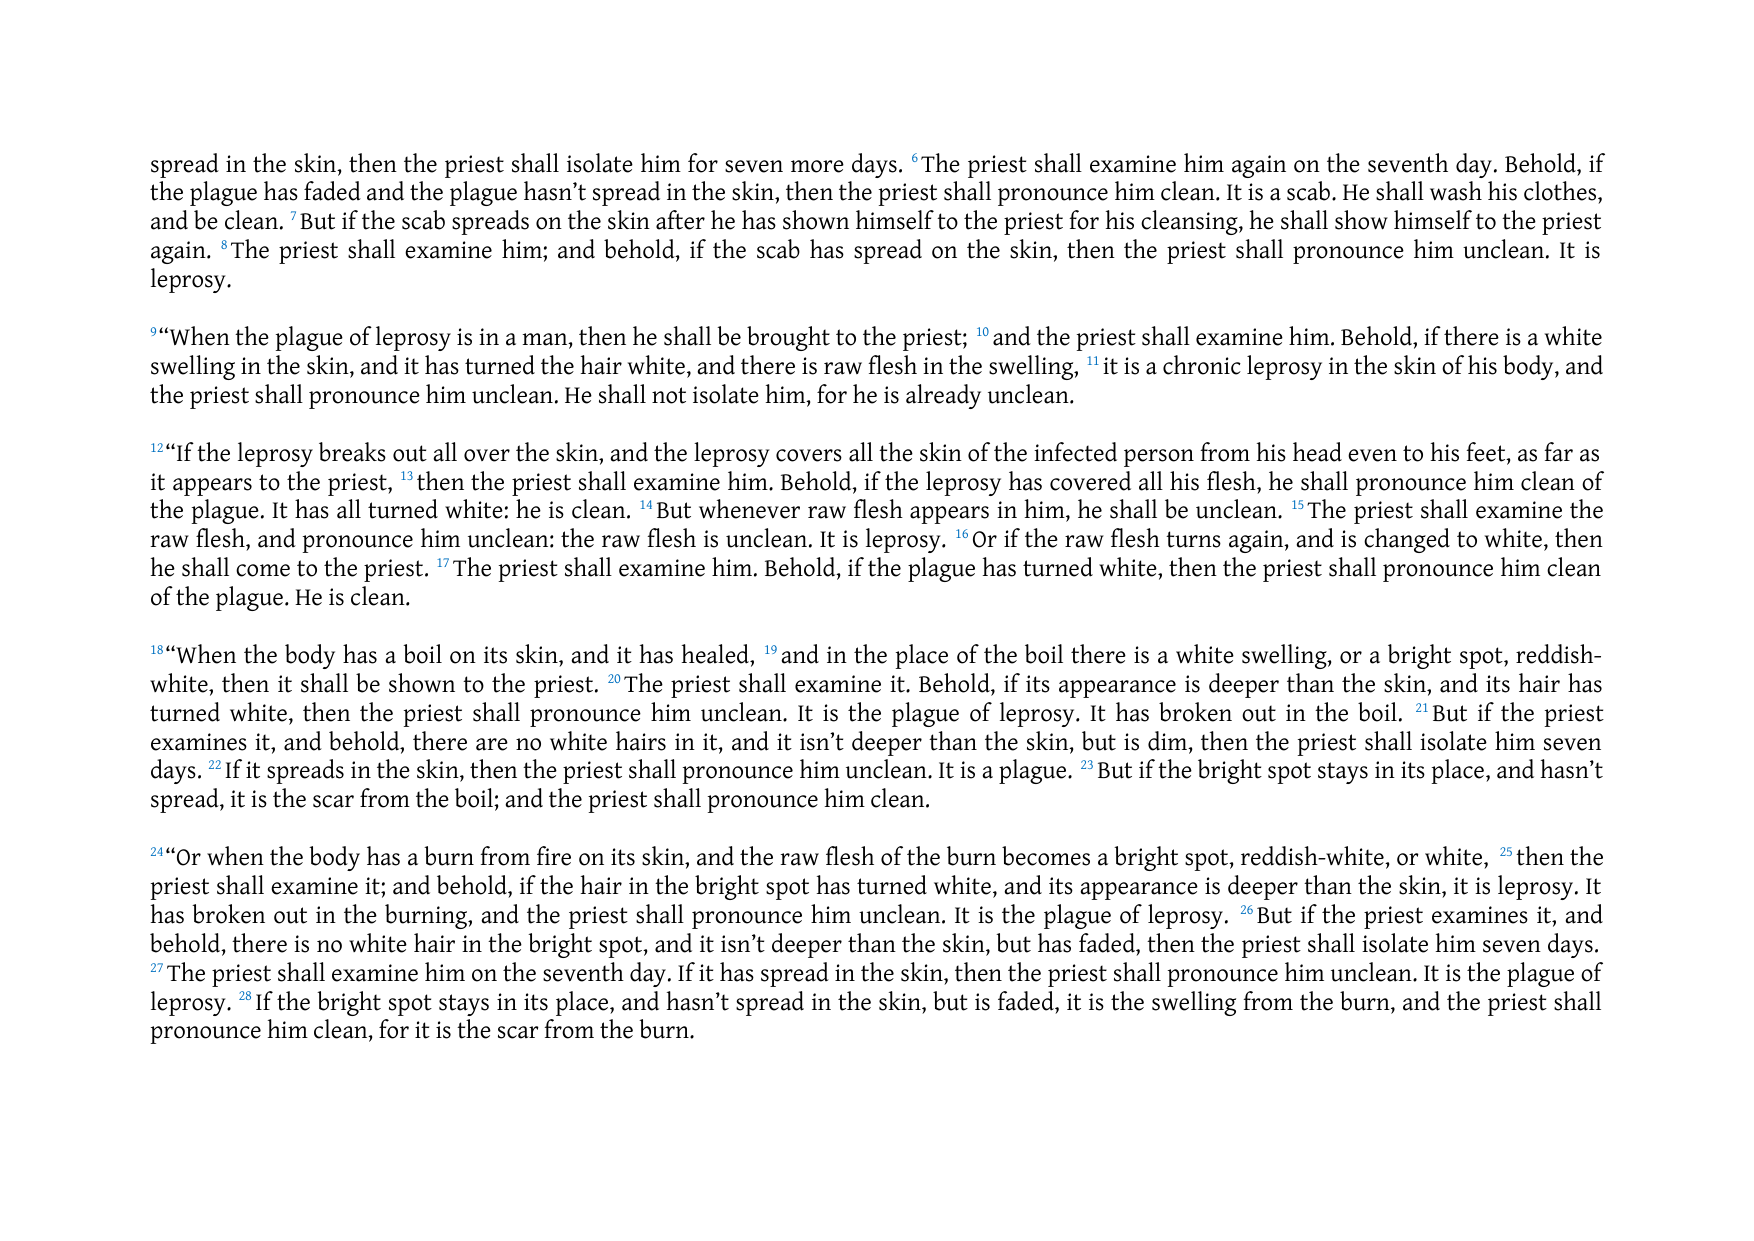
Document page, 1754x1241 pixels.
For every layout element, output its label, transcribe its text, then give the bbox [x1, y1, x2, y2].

text 18 “When the body has a boil on its skin, and it has healed, 19 and in the place of the boil there is a white swelling, or a bright spot, reddish-white, then it shall be shown to the priest. 20 The priest shall examine it. Behold, if its appearance is deeper than the skin, and its hair has turned white, then the priest shall pronounce him unclean. It is the plague of leprosy. It has broken out in the boil. 21 But if the priest examines it, and behold, there are no white hairs in it, and it isn’t deeper than the skin, but is dim, then the priest shall isolate him seven days. 22 If it spreads in the skin, then the priest shall pronounce him unclean. It is a plague. 23 But if the bright spot stays in its place, and hasn’t spread, it is the scar from the boil; and the priest shall pronounce him clean. [150, 641, 1604, 814]
text 9 “When the plague of leprosy is in a man, then he shall be brought to the priest; 10 and the priest shall examine him. Behold, if there is a white swelling in the skin, and it has turned the hair white, and there is raw flesh in the swelling, 11 it is a chronic leprosy in the skin of his body, and the priest shall pronounce him unclean. He shall not isolate him, for he is already unclean. [150, 323, 1604, 410]
text 12 “If the leprosy breaks out all over the skin, and the leprosy covers all the skin of the infected person from his head even to his feet, as far as it appears to the priest, 13 then the priest shall examine him. Behold, if the leprosy has covered all his flesh, he shall pronounce him clean of the plague. It has all turned white: he is clean. 14 But whenever raw flesh appears in him, he shall be unclean. 15 The priest shall examine the raw flesh, and pronounce him unclean: the raw flesh is unclean. It is leprosy. 16 Or if the raw flesh turns again, and is changed to white, then he shall come to the priest. 17 The priest shall examine him. Behold, if the plague has turned white, then the priest shall pronounce him clean of the plague. He is clean. [150, 439, 1604, 612]
text spread in the skin, then the priest shall isolate him for seven more days. 6 The priest shall examine him again on the seventh day. Behold, if the plague has faded and the plague hasn’t spread in the skin, then the priest shall pronounce him clean. It is a scab. He shall wash his clothes, and be clean. 7 But if the scab spreads on the skin after he has shown himself to the priest for his cleansing, he shall show himself to the priest again. 8 The priest shall examine him; and behold, if the scab has spread on the skin, then the priest shall pronounce him unclean. It is leprosy. [150, 150, 1604, 294]
text 24 “Or when the body has a burn from fire on its skin, and the raw flesh of the burn becomes a bright spot, reddish-white, or white, 25 then the priest shall examine it; and behold, if the hair in the bright spot has turned white, and its appearance is deeper than the skin, it is leprosy. It has broken out in the burning, and the priest shall pronounce him unclean. It is the plague of leprosy. 26 But if the priest examines it, and behold, there is no white hair in the bright spot, and it isn’t deeper than the skin, but has faded, then the priest shall isolate him seven days. 27 The priest shall examine him on the seventh day. If it has spread in the skin, then the priest shall pronounce him unclean. It is the plague of leprosy. 28 If the bright spot stays in its place, and hasn’t spread in the skin, but is faded, it is the swelling from the burn, and the priest shall pronounce him clean, for it is the scar from the burn. [150, 844, 1604, 1046]
